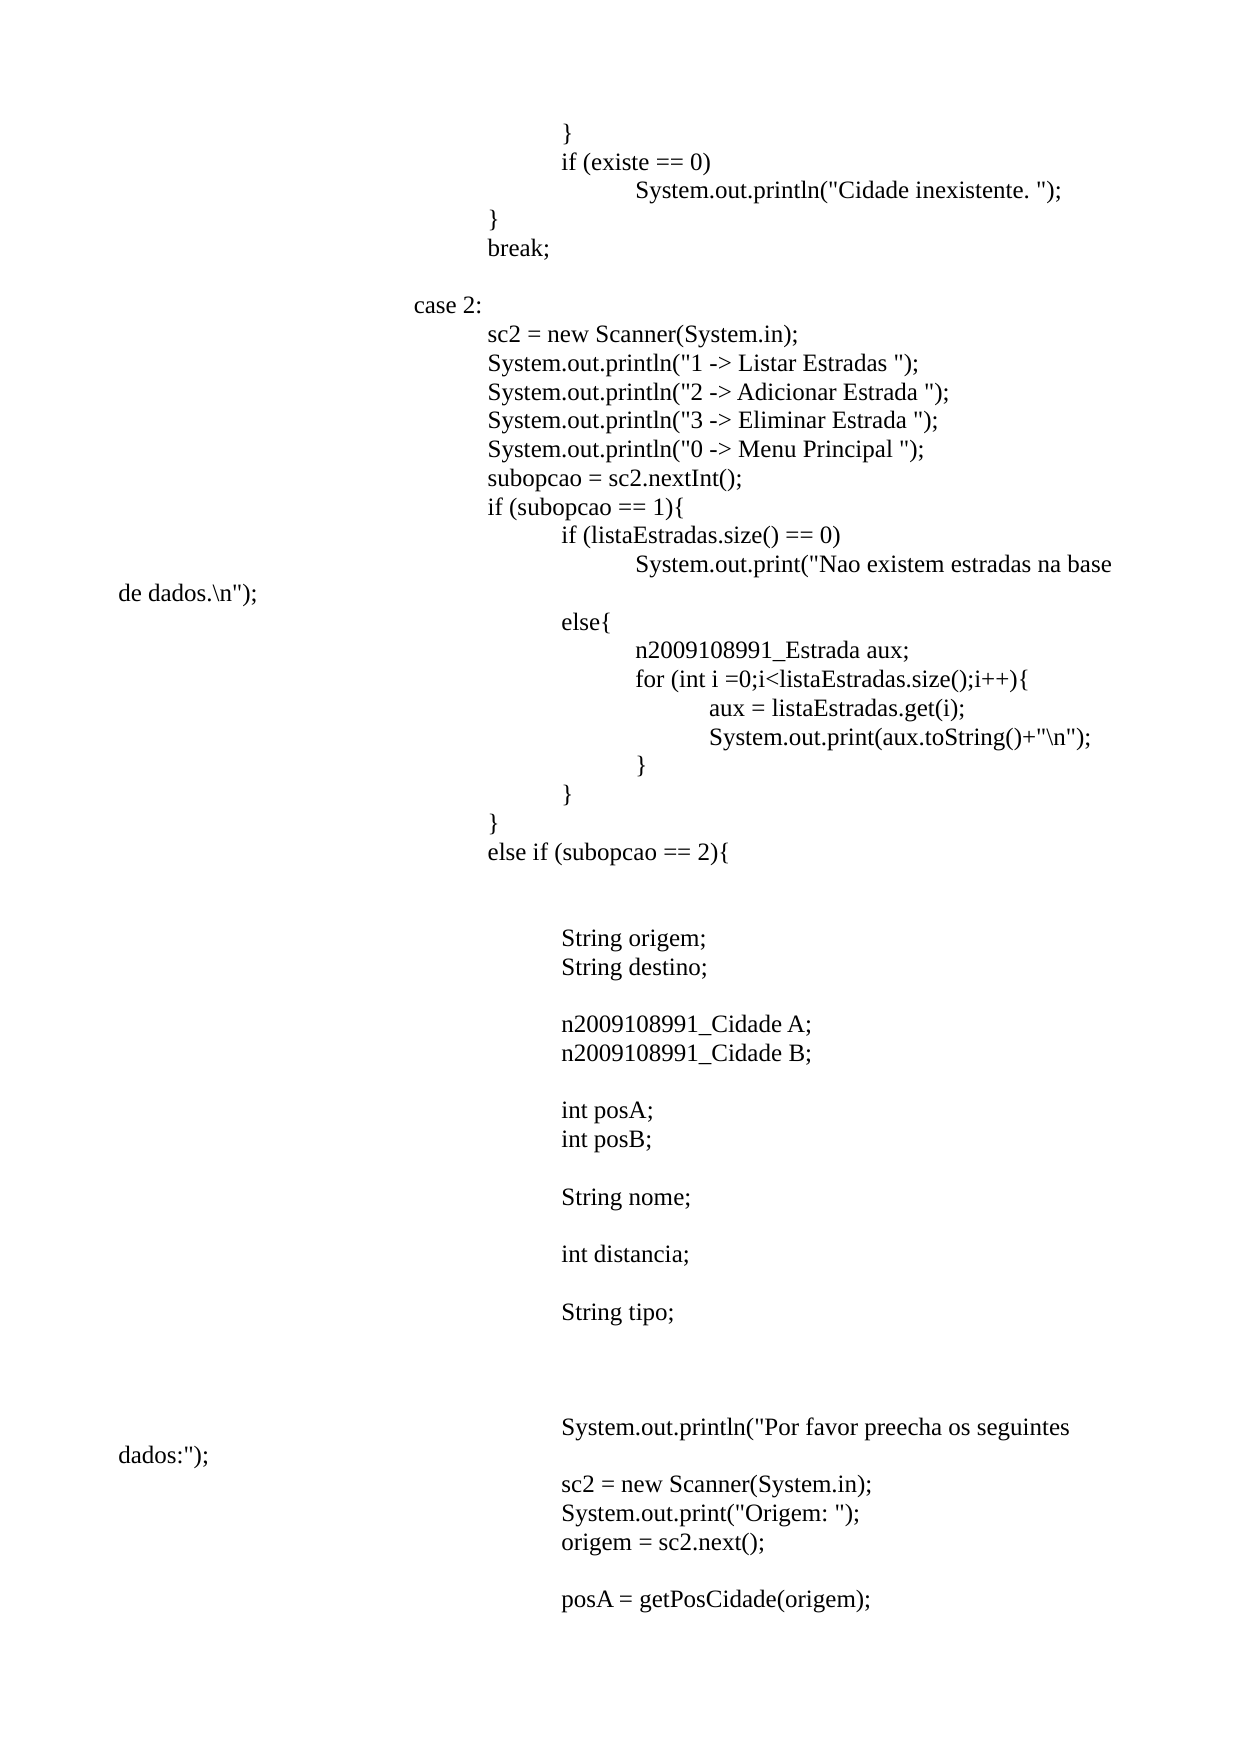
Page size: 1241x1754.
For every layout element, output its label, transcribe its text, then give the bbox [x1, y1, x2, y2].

text else{ [118, 607, 1122, 636]
text System.out.println("1 -> Listar Estradas "); [118, 348, 1122, 377]
text int posB; [118, 1124, 1122, 1153]
text if (subopcao == 1){ [118, 492, 1122, 521]
text System.out.print("Nao existem estradas na base de dados.\n"); [118, 549, 1122, 607]
text String tipo; [118, 1297, 1122, 1326]
text System.out.println("Por favor preecha os seguintes dados:"); [118, 1412, 1122, 1469]
text subopcao = sc2.nextInt(); [118, 463, 1122, 492]
text } [118, 751, 1122, 779]
text } [118, 779, 1122, 808]
text n2009108991_Estrada aux; [118, 636, 1122, 664]
text String nome; [118, 1182, 1122, 1211]
text posA = getPosCidade(origem); [118, 1584, 1122, 1613]
text n2009108991_Cidade B; [118, 1038, 1122, 1067]
text System.out.println("0 -> Menu Principal "); [118, 434, 1122, 463]
text int distancia; [118, 1239, 1122, 1268]
text String destino; [118, 952, 1122, 981]
text int posA; [118, 1096, 1122, 1124]
text else if (subopcao == 2){ [118, 837, 1122, 866]
text aux = listaEstradas.get(i); [118, 693, 1122, 722]
text String origem; [118, 923, 1122, 952]
text origem = sc2.next(); [118, 1527, 1122, 1556]
text if (listaEstradas.size() == 0) [118, 521, 1122, 549]
text sc2 = new Scanner(System.in); [118, 1469, 1122, 1498]
text System.out.println("2 -> Adicionar Estrada "); [118, 377, 1122, 406]
text System.out.print("Origem: "); [118, 1498, 1122, 1527]
text break; [118, 233, 1122, 262]
text } [118, 808, 1122, 837]
text for (int i =0;i<listaEstradas.size();i++){ [118, 664, 1122, 693]
text n2009108991_Cidade A; [118, 1009, 1122, 1038]
text case 2: [118, 291, 1122, 319]
text if (existe == 0) [118, 147, 1122, 176]
text System.out.println("3 -> Eliminar Estrada "); [118, 406, 1122, 434]
text } [118, 204, 1122, 233]
text sc2 = new Scanner(System.in); [118, 319, 1122, 348]
text System.out.println("Cidade inexistente. "); [118, 176, 1122, 204]
text } [118, 118, 1122, 147]
text System.out.print(aux.toString()+"\n"); [118, 722, 1122, 751]
